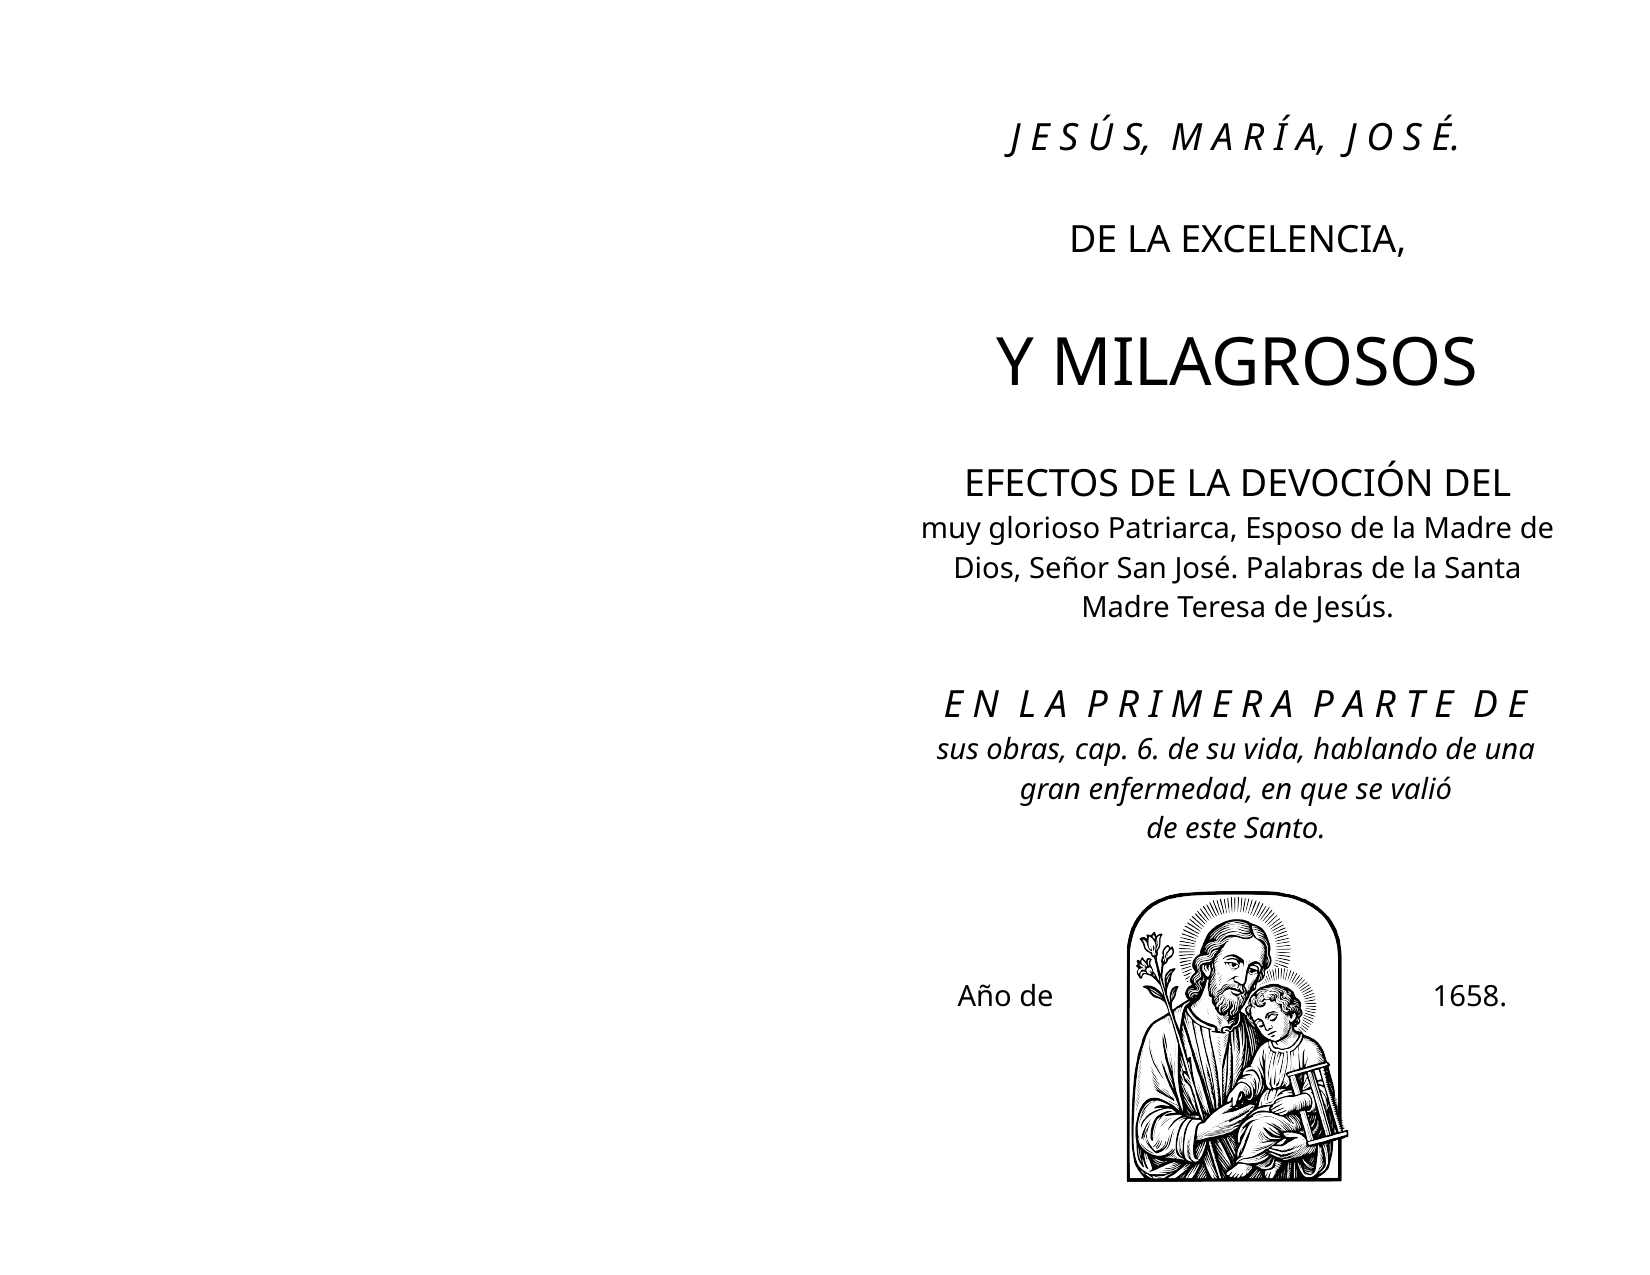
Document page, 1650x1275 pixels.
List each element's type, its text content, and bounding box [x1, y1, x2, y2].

text 1658. [1349, 975, 1591, 1015]
text muy glorioso Patriarca, Esposo de la Madre de [884, 507, 1591, 547]
text Y MILAGROSOS [884, 314, 1591, 405]
text EFECTOS DE LA DEVOCIÓN DEL [884, 456, 1591, 507]
text E N L A P R I M E R A P A R T E D E [884, 677, 1591, 728]
text DE LA EXCELENCIA, [884, 212, 1591, 263]
text sus obras, cap. 6. de su vida, hablando de una [884, 728, 1591, 768]
text de este Santo. [884, 808, 1591, 847]
text Madre Teresa de Jesús. [884, 587, 1591, 626]
picture [1126, 891, 1349, 1182]
text Año de [884, 975, 1126, 1015]
text gran enfermedad, en que se valió [884, 768, 1591, 808]
text J E S Ú S, M A R Í A, J O S É. [884, 110, 1591, 161]
text Dios, Señor San José. Palabras de la Santa [884, 547, 1591, 587]
